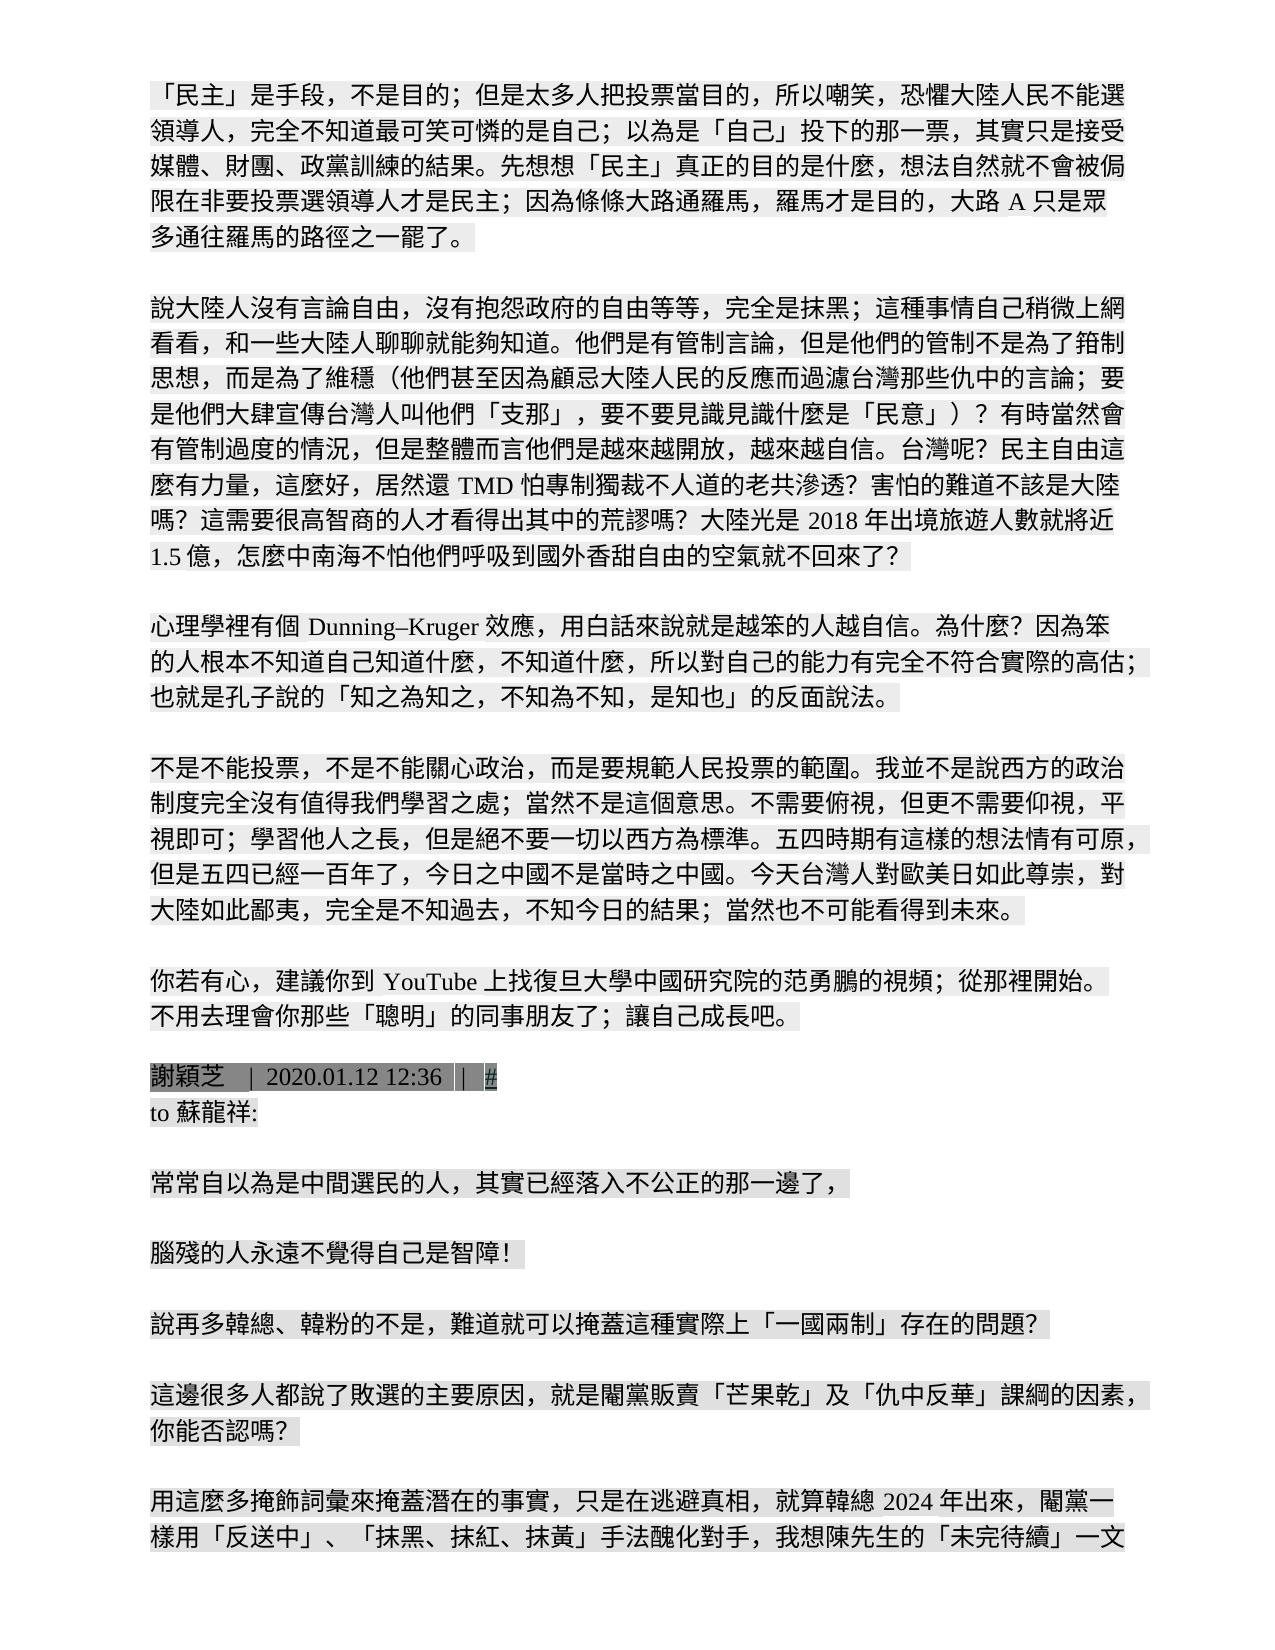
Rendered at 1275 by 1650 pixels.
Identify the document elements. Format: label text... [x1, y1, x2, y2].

text to 蘇龍祥: 常常自以為是中間選民的人，其實已經落入不公正的那一邊了， 腦殘的人永遠不覺得自己是智障！ 說再多韓總、韓粉的不是，難道就可以掩蓋這種實際上「一國兩制」存在的問題？ 這邊很多人都說了敗選的主要原因，就是閹黨販賣「芒果乾」及「仇中反華」課綱的因素，你能否認嗎？ 用這麼多掩飾詞彙來掩蓋潛在的事實，只是在逃避真相，就算韓總 2024 年出來，閹黨一樣用「反送中」、「抹黑、抹紅、抹黃」手法醜化對手，我想陳先生的「未完待續」一文中及其他相關諸多文章，已經說得夠清楚了，不再一一贅述，如果還要繼續扯這種鬼打牆、自以為是公正的論述，只是讓更多人無言而已！ [150, 1092, 1125, 1552]
text 謝穎芝 | 2020.01.12 12:36 | # [150, 1056, 1125, 1092]
text 韋廷 ： 「智力不達到極高水準者（在任何國家都是0.1%以下），不應憂國憂民、關心政治或投票：越關心政治會越糟。（所以就算天賦了各類人權，人也不應使用，因為那會使人自毀）」 不用那麼極端。憂國憂民，關心政治不需要多高的智力；反過來說智力高也未必智慧高（看你一開始是如何定義智力的）。但是，關心政治不代表就該讓選國家領導人吧？ 全世界哪一個像樣的公司的 CEO 是員工和股東選出來的？找來教育我一下？治國難道比治理公司簡單嗎？ 全世界哪一個將軍是士兵投票選出來的？為何不說士兵選出的將軍能讓軍隊更團結、更有向心力？ 全世界哪一家醫院的院長或是專科主任是病人和護士投票選出來的？為何不讓病人「最信任」的醫生當主任或是院長？ 大多數人連自己該讀什麼科系，該選哪家公司上班，該選誰當配偶都選不好，哪來的謎之自信覺得自己知道誰當總統更合適？ 只有兩種人會認為直接選舉國家領導人是好事。一、完全不把治國當作專業的人；二、想不經過一步一腳印的歷練，快速奪權，沒有真本事但是能受歡迎的人。 一人一票，有權利但是完全不用負責，真 TMD 的先進。 任何說「先進國家都搞西式民主」的人完全不知道自己在說什麼，不管他們「智力」還是學歷有多高；我說的完全是事實。第一、世界上特別落後、動亂的國家中，一大部分也是走西式民主，而且幾乎都是被某民主燈塔大國推銷的。二、西方國家的第一桶金和民主自由沒有半毛錢關係；全都是在他們走帝國主義路線的時候從亞洲（尤其是中國）和美洲掠奪來的。國家富了，有海量的錢分贓，當然經得起選出不怎麼樣的領導人來折騰。但是這種折騰也非常有限；歐洲美國疲態畢露，只是台灣的媒體從來不談。（先給自己打個預防針；我沒說大陸沒有問題與挑戰） 還有，民主有很多形式，並不是一人一票選領導人就是民主的唯一方式。 「民主」是手段，不是目的；但是太多人把投票當目的，所以嘲笑，恐懼大陸人民不能選領導人，完全不知道最可笑可憐的是自己；以為是「自己」投下的那一票，其實只是接受媒體、財團、政黨訓練的結果。先想想「民主」真正的目的是什麼，想法自然就不會被侷限在非要投票選領導人才是民主；因為條條大路通羅馬，羅馬才是目的，大路 A 只是眾多通往羅馬的路徑之一罷了。 說大陸人沒有言論自由，沒有抱怨政府的自由等等，完全是抹黑；這種事情自己稍微上網看看，和一些大陸人聊聊就能夠知道。他們是有管制言論，但是他們的管制不是為了箝制思想，而是為了維穩（他們甚至因為顧忌大陸人民的反應而過濾台灣那些仇中的言論；要是他們大肆宣傳台灣人叫他們「支那」，要不要見識見識什麼是「民意」）？有時當然會有管制過度的情況，但是整體而言他們是越來越開放，越來越自信。台灣呢？民主自由這麼有力量，這麼好，居然還 TMD 怕專制獨裁不人道的老共滲透？害怕的難道不該是大陸嗎？這需要很高智商的人才看得出其中的荒謬嗎？大陸光是 2018 年出境旅遊人數就將近1.5億，怎麼中南海不怕他們呼吸到國外香甜自由的空氣就不回來了？ 心理學裡有個 Dunning–Kruger 效應，用白話來說就是越笨的人越自信。為什麼？因為笨的人根本不知道自己知道什麼，不知道什麼，所以對自己的能力有完全不符合實際的高估；也就是孔子說的「知之為知之，不知為不知，是知也」的反面說法。 不是不能投票，不是不能關心政治，而是要規範人民投票的範圍。我並不是說西方的政治制度完全沒有值得我們學習之處；當然不是這個意思。不需要俯視，但更不需要仰視，平視即可；學習他人之長，但是絕不要一切以西方為標準。五四時期有這樣的想法情有可原，但是五四已經一百年了，今日之中國不是當時之中國。今天台灣人對歐美日如此尊崇，對大陸如此鄙夷，完全是不知過去，不知今日的結果；當然也不可能看得到未來。 你若有心，建議你到 YouTube 上找復旦大學中國研究院的范勇鵬的視頻；從那裡開始。不用去理會你那些「聰明」的同事朋友了；讓自己成長吧。 [150, 75, 1125, 1031]
